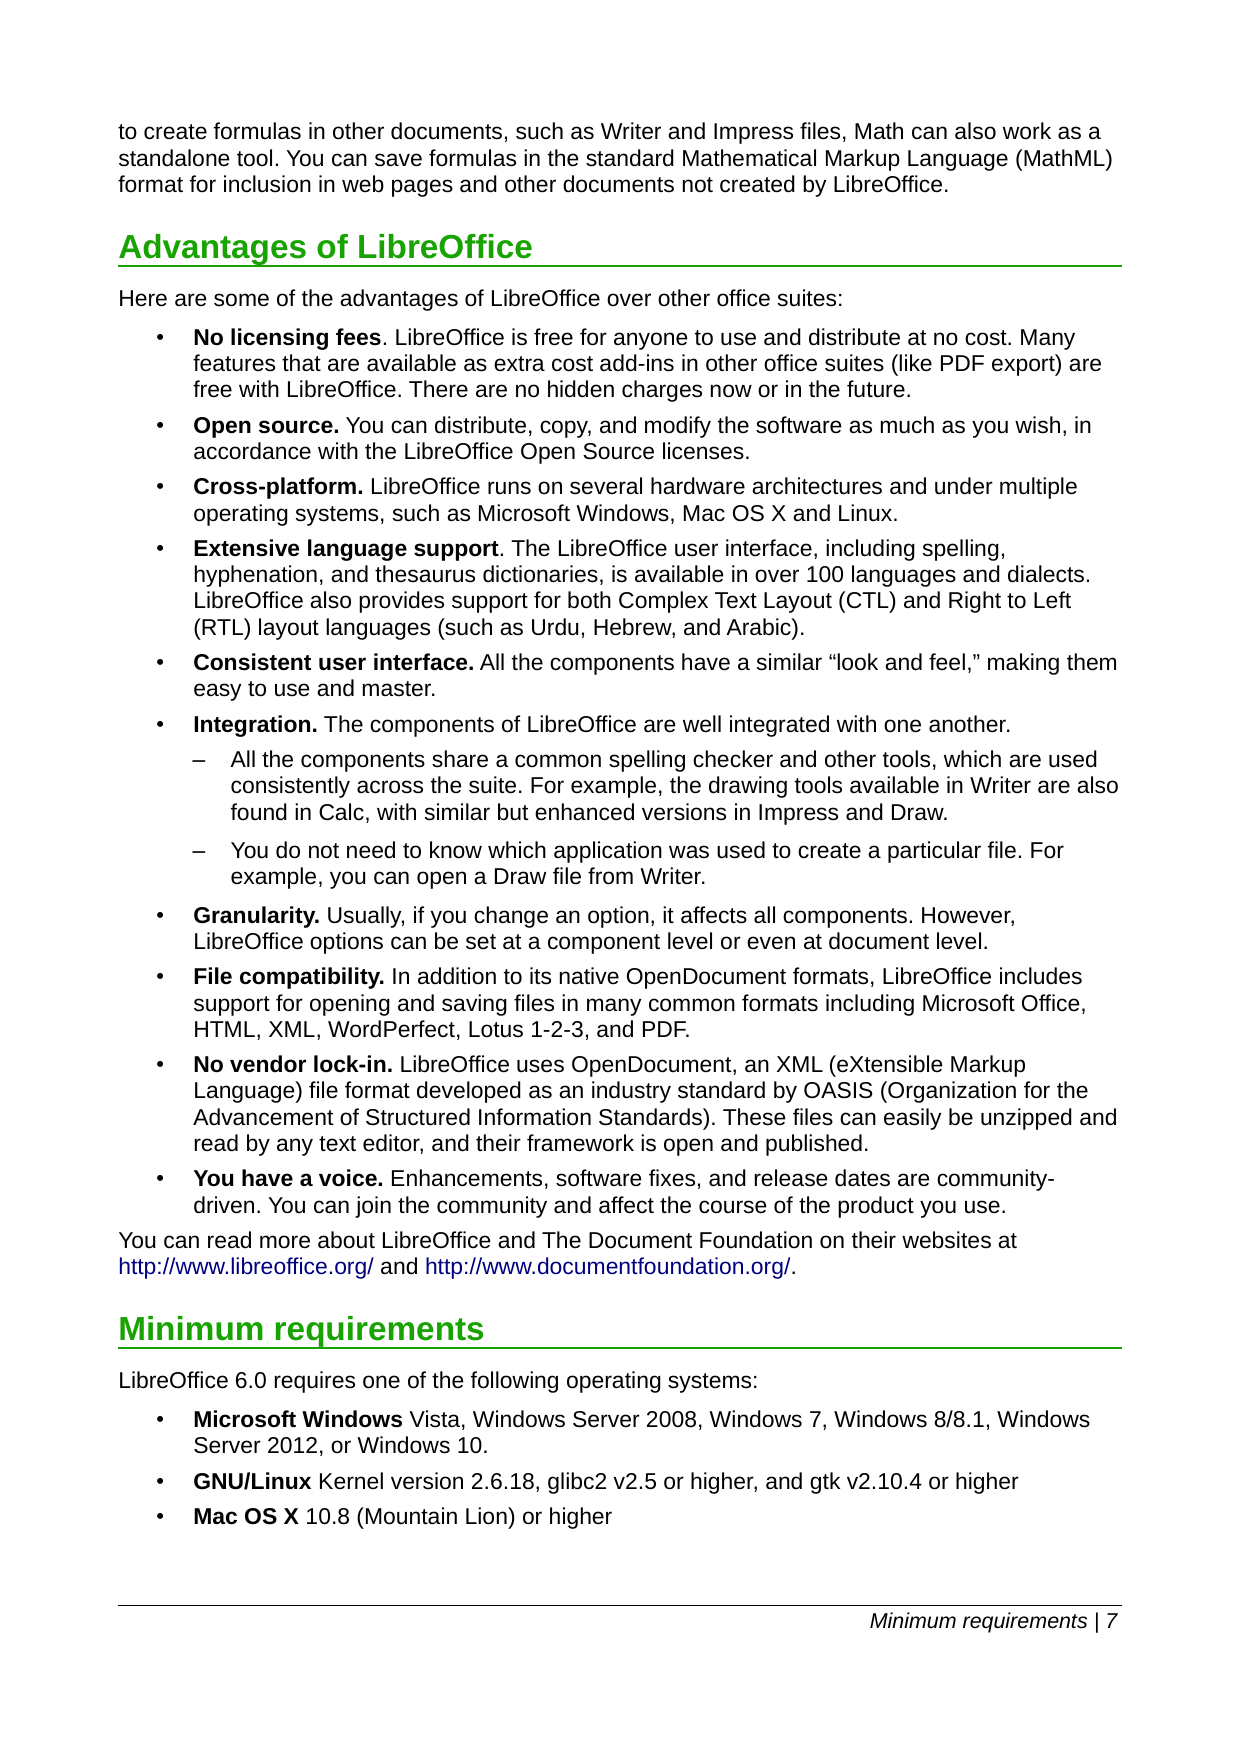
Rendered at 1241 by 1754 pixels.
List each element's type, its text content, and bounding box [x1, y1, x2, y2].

list Granularity. Usually, if you change an option, it affects all components. However, LibreOffice options can be set at a component level or even at document level. [156, 902, 1122, 954]
subtitle Minimum requirements [118, 1309, 1122, 1347]
list Cross-platform. LibreOffice runs on several hardware architectures and under multiple operating systems, such as Microsoft Windows, Mac OS X and Linux. [156, 473, 1122, 526]
list You do not need to know which application was used to create a particular file. For example, you can open a Draw file from Writer. [192, 837, 1122, 889]
list Extensive language support. The LibreOffice user interface, including spelling, hyphenation, and thesaurus dictionaries, is available in over 100 languages and dialects. LibreOffice also provides support for both Complex Text Layout (CTL) and Right to Left (RTL) layout languages (such as Urdu, Hebrew, and Arabic). [156, 535, 1122, 640]
list Mac OS X 10.8 (Mountain Lion) or higher [156, 1503, 1122, 1529]
list Consistent user interface. All the components have a similar “look and feel,” making them easy to use and master. [156, 649, 1122, 702]
list No licensing fees. LibreOffice is free for anyone to use and distribute at no cost. Many features that are available as extra cost add-ins in other office suites (like PDF export) are free with LibreOffice. There are no hidden charges now or in the future. [156, 324, 1122, 403]
list Microsoft Windows Vista, Windows Server 2008, Windows 7, Windows 8/8.1, Windows Server 2012, or Windows 10. [156, 1406, 1122, 1459]
list All the components share a common spelling checker and other tools, which are used consistently across the suite. For example, the drawing tools available in Writer are also found in Calc, with similar but enhanced versions in Impress and Draw. [192, 746, 1122, 825]
list You have a voice. Enhancements, software fixes, and release dates are community-driven. You can join the community and affect the course of the product you use. [156, 1165, 1122, 1218]
list GNU/Linux Kernel version 2.6.18, glibc2 v2.5 or higher, and gtk v2.10.4 or higher [156, 1468, 1122, 1494]
text You can read more about LibreOffice and The Document Foundation on their websites at http://www.libreoffice.org/ and http://www.documentfoundation.org/. [118, 1227, 1122, 1279]
list Integration. The components of LibreOffice are well integrated with one another. [156, 711, 1122, 737]
text Here are some of the advantages of LibreOffice over other office suites: [118, 285, 1122, 311]
list Open source. You can distribute, copy, and modify the software as much as you wish, in accordance with the LibreOffice Open Source licenses. [156, 412, 1122, 464]
list File compatibility. In addition to its native OpenDocument formats, LibreOffice includes support for opening and saving files in many common formats including Microsoft Office, HTML, XML, WordPerfect, Lotus 1-2-3, and PDF. [156, 963, 1122, 1042]
text to create formulas in other documents, such as Writer and Impress files, Math can also work as a standalone tool. You can save formulas in the standard Mathematical Markup Language (MathML) format for inclusion in web pages and other documents not created by LibreOffice. [118, 118, 1122, 197]
text LibreOffice 6.0 requires one of the following operating systems: [118, 1367, 1122, 1394]
list No vendor lock-in. LibreOffice uses OpenDocument, an XML (eXtensible Markup Language) file format developed as an industry standard by OASIS (Organization for the Advancement of Structured Information Standards). These files can easily be unzipped and read by any text editor, and their framework is open and published. [156, 1051, 1122, 1156]
subtitle Advantages of LibreOffice [118, 227, 1122, 265]
